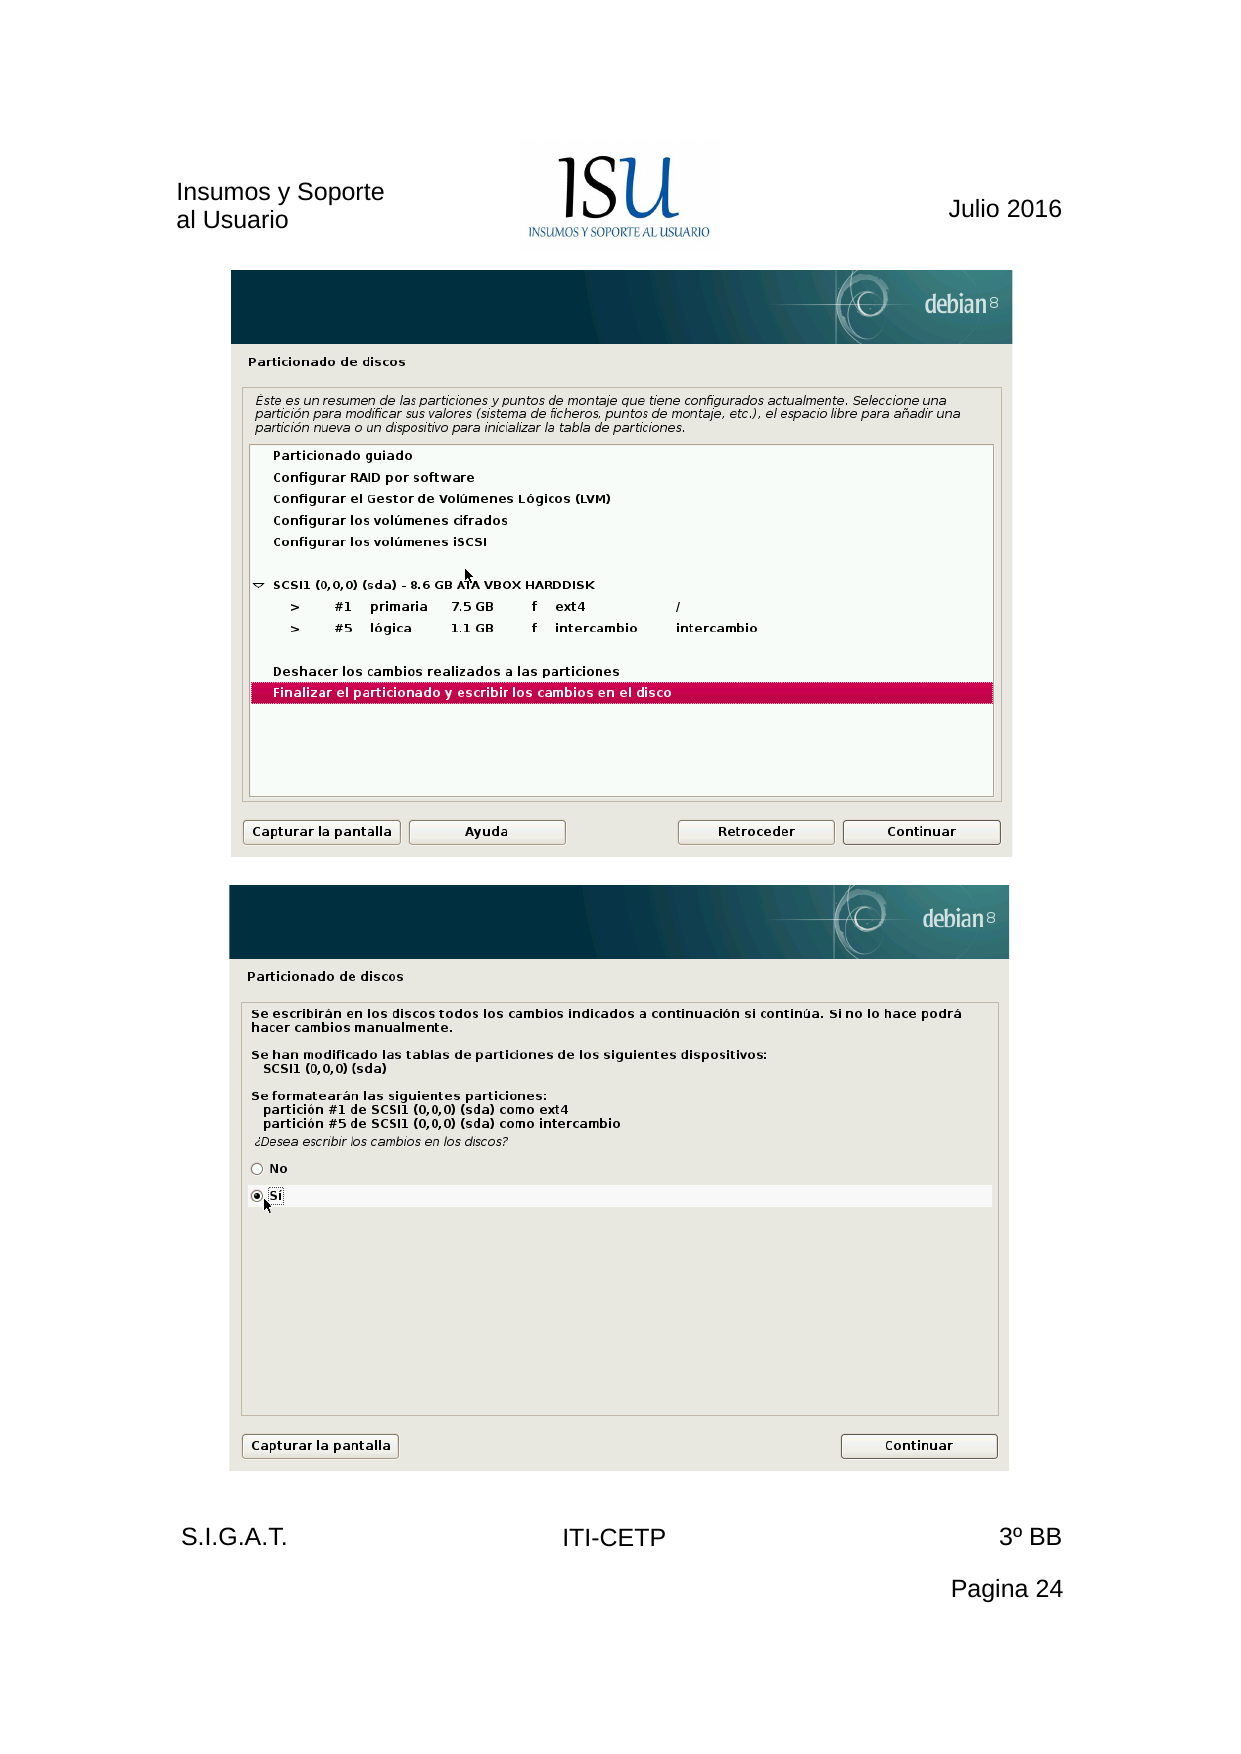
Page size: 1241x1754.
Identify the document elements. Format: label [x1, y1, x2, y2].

picture [517, 138, 723, 252]
picture [229, 885, 1010, 1471]
picture [231, 270, 1013, 857]
